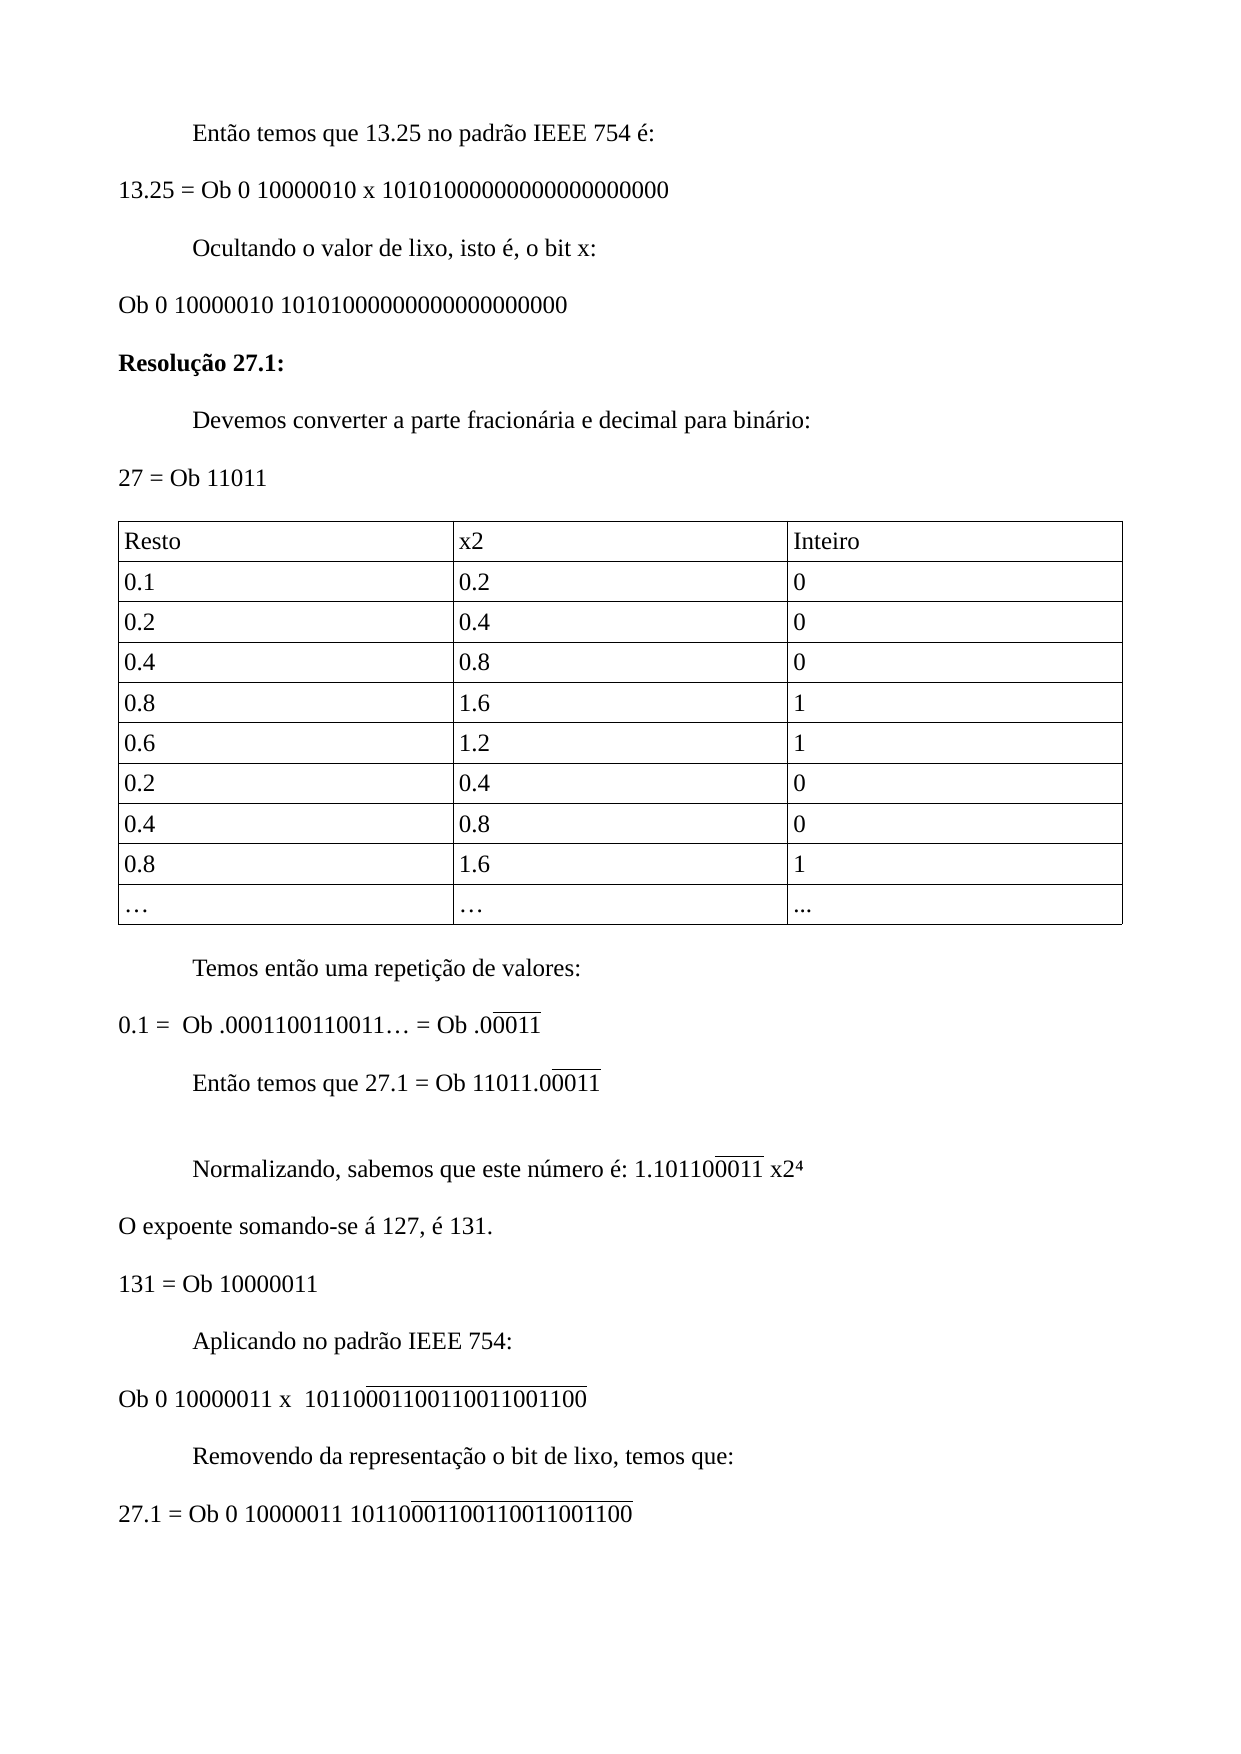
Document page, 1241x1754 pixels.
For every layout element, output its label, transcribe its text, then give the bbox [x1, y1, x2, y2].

table_cell 0 [788, 562, 1122, 601]
table_header Resto [119, 522, 453, 561]
table_cell ... [788, 885, 1122, 924]
text Removendo da representação o bit de lixo, temos que: [118, 1441, 1122, 1470]
table_cell 0.8 [119, 844, 453, 883]
table_cell 0.8 [454, 643, 787, 682]
table_cell 0 [788, 602, 1122, 642]
table_cell 1.6 [454, 683, 787, 722]
text Então temos que 27.1 = Ob 11011.00011 [118, 1068, 1122, 1096]
table_cell 0.2 [119, 602, 453, 642]
text Aplicando no padrão IEEE 754: [118, 1326, 1122, 1355]
table_cell 0.4 [454, 764, 787, 803]
text Normalizando, sabemos que este número é: 1.101100011 x2⁴ [118, 1154, 1122, 1183]
text 13.25 = Ob 0 10000010 x 10101000000000000000000 [118, 176, 1122, 204]
text 0.1 = Ob .0001100110011… = Ob .00011 [118, 1010, 1122, 1039]
text Ob 0 10000011 x 10110001100110011001100 [118, 1384, 1122, 1413]
table_cell 0.8 [454, 804, 787, 843]
table_cell 1 [788, 683, 1122, 722]
table_cell 0.4 [454, 602, 787, 642]
table_cell 0.2 [119, 764, 453, 803]
table_cell 0 [788, 764, 1122, 803]
text Devemos converter a parte fracionária e decimal para binário: [118, 406, 1122, 434]
text Ocultando o valor de lixo, isto é, o bit x: [118, 233, 1122, 262]
table_header Inteiro [788, 522, 1122, 561]
table_cell 0.2 [454, 562, 787, 601]
text O expoente somando-se á 127, é 131. [118, 1211, 1122, 1240]
table_cell 0.4 [119, 643, 453, 682]
text Temos então uma repetição de valores: [118, 953, 1122, 981]
text Então temos que 13.25 no padrão IEEE 754 é: [118, 118, 1122, 147]
table_cell 0 [788, 643, 1122, 682]
table_cell 1 [788, 723, 1122, 762]
table_cell 0.4 [119, 804, 453, 843]
table_header x2 [454, 522, 787, 561]
table_cell 0 [788, 804, 1122, 843]
table_cell … [454, 885, 787, 924]
table_cell 0.6 [119, 723, 453, 762]
table_cell 0.1 [119, 562, 453, 601]
table_cell 1.2 [454, 723, 787, 762]
text 131 = Ob 10000011 [118, 1269, 1122, 1298]
text Ob 0 10000010 10101000000000000000000 [118, 291, 1122, 319]
table_cell … [119, 885, 453, 924]
table_cell 1 [788, 844, 1122, 883]
text 27 = Ob 11011 [118, 463, 1122, 492]
text Resolução 27.1: [118, 348, 1122, 377]
table_cell 0.8 [119, 683, 453, 722]
table_cell 1.6 [454, 844, 787, 883]
text 27.1 = Ob 0 10000011 10110001100110011001100 [118, 1499, 1122, 1528]
